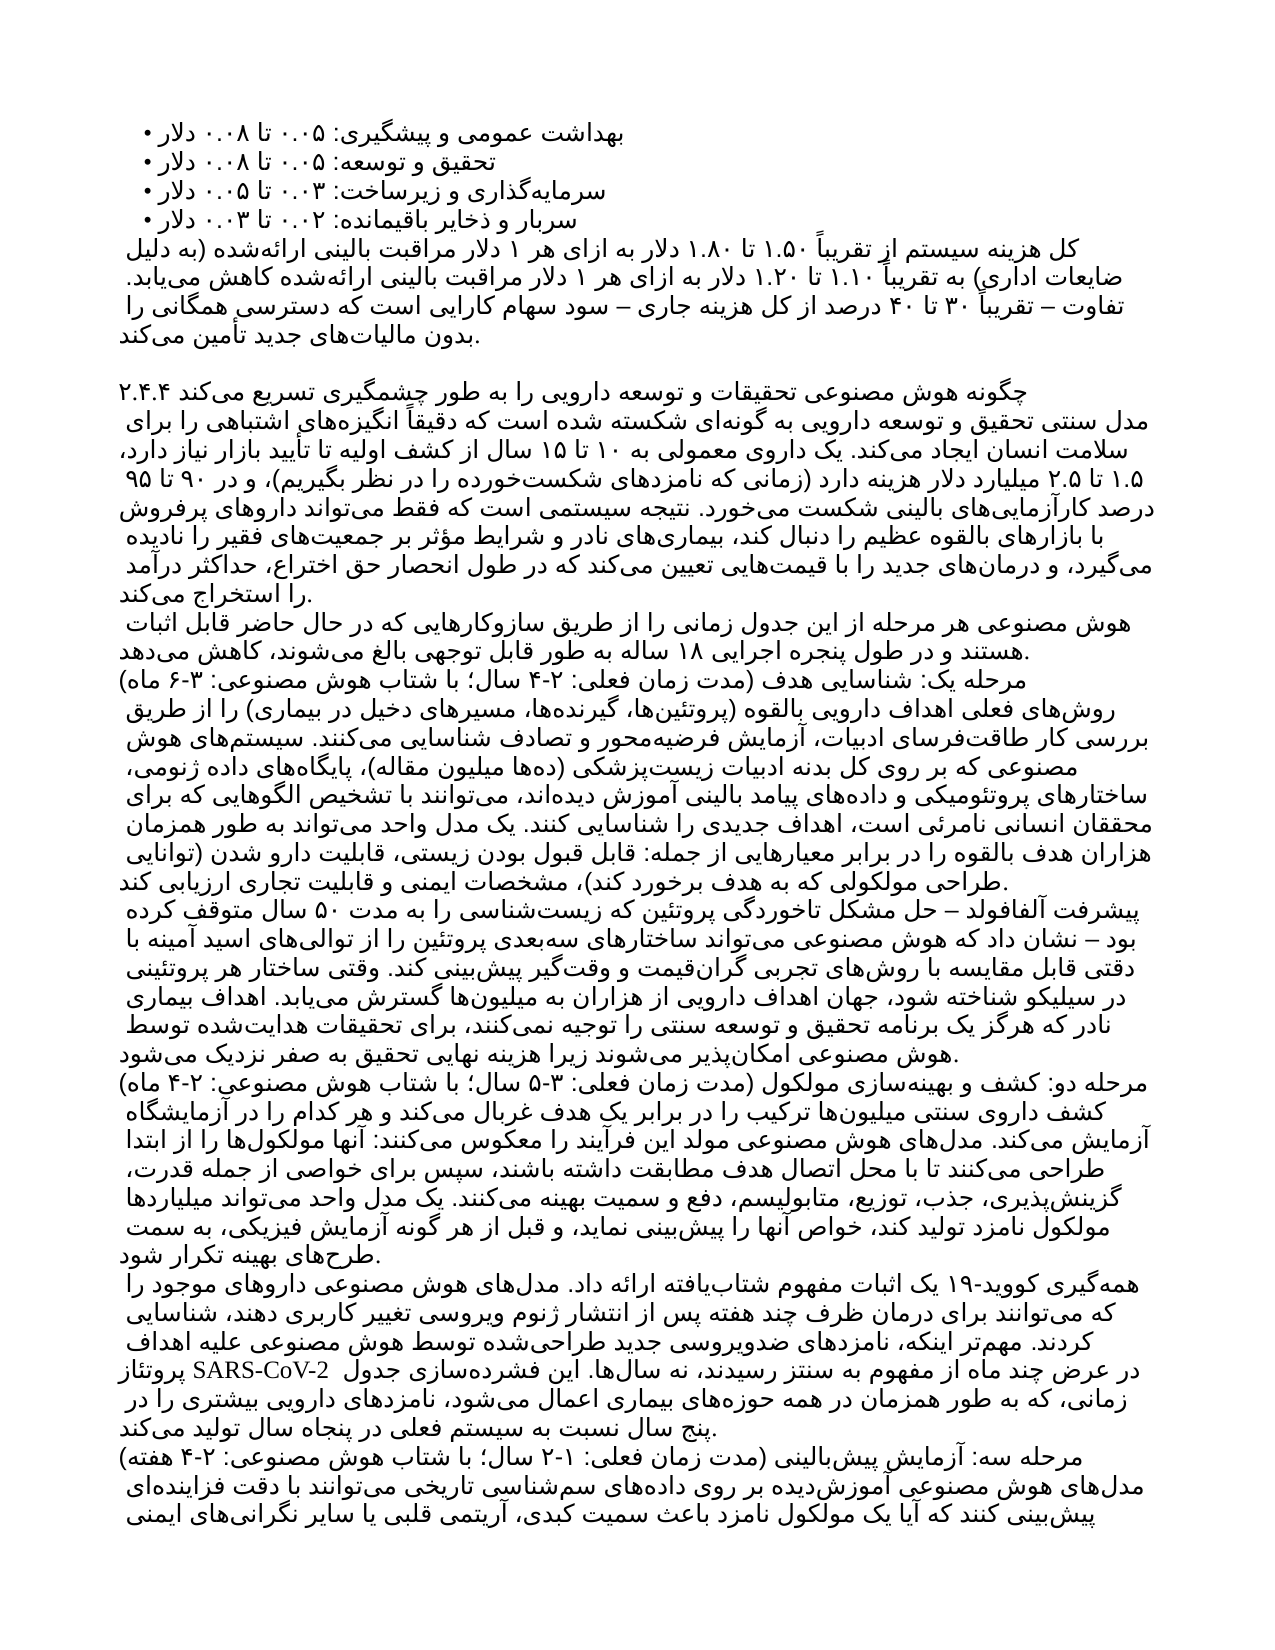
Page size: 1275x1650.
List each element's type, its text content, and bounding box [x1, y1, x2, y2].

text مدل سنتی تحقیق و توسعه دارویی به گونه‌ای شکسته شده است که دقیقاً انگیزه‌های اشتباهی را برای سلامت انسان ایجاد می‌کند. یک داروی معمولی به ۱۰ تا ۱۵ سال از کشف اولیه تا تأیید بازار نیاز دارد، ۱.۵ تا ۲.۵ میلیارد دلار هزینه دارد (زمانی که نامزدهای شکست‌خورده را در نظر بگیریم)، و در ۹۰ تا ۹۵ درصد کارآزمایی‌های بالینی شکست می‌خورد. نتیجه سیستمی است که فقط می‌تواند داروهای پرفروش با بازارهای بالقوه عظیم را دنبال کند، بیماری‌های نادر و شرایط مؤثر بر جمعیت‌های فقیر را نادیده می‌گیرد، و درمان‌های جدید را با قیمت‌هایی تعیین می‌کند که در طول انحصار حق اختراع، حداکثر درآمد را استخراج می‌کند. [118, 406, 1157, 608]
text کشف داروی سنتی میلیون‌ها ترکیب را در برابر یک هدف غربال می‌کند و هر کدام را در آزمایشگاه آزمایش می‌کند. مدل‌های هوش مصنوعی مولد این فرآیند را معکوس می‌کنند: آنها مولکول‌ها را از ابتدا طراحی می‌کنند تا با محل اتصال هدف مطابقت داشته باشند، سپس برای خواصی از جمله قدرت، گزینش‌پذیری، جذب، توزیع، متابولیسم، دفع و سمیت بهینه می‌کنند. یک مدل واحد می‌تواند میلیاردها مولکول نامزد تولید کند، خواص آنها را پیش‌بینی نماید، و قبل از هر گونه آزمایش فیزیکی، به سمت طرح‌های بهینه تکرار شود. [118, 1097, 1157, 1269]
text • بهداشت عمومی و پیشگیری: ۰.۰۵ تا ۰.۰۸ دلار [118, 118, 1157, 147]
text همه‌گیری کووید-۱۹ یک اثبات مفهوم شتاب‌یافته ارائه داد. مدل‌های هوش مصنوعی داروهای موجود را که می‌توانند برای درمان ظرف چند هفته پس از انتشار ژنوم ویروسی تغییر کاربری دهند، شناسایی کردند. مهم‌تر اینکه، نامزدهای ضدویروسی جدید طراحی‌شده توسط هوش مصنوعی علیه اهداف پروتئاز SARS-CoV-2 در عرض چند ماه از مفهوم به سنتز رسیدند، نه سال‌ها. این فشرده‌سازی جدول زمانی، که به طور همزمان در همه حوزه‌های بیماری اعمال می‌شود، نامزدهای دارویی بیشتری را در پنج سال نسبت به سیستم فعلی در پنجاه سال تولید می‌کند. [118, 1269, 1157, 1442]
text هوش مصنوعی هر مرحله از این جدول زمانی را از طریق سازوکارهایی که در حال حاضر قابل اثبات هستند و در طول پنجره اجرایی ۱۸ ساله به طور قابل توجهی بالغ می‌شوند، کاهش می‌دهد. [118, 608, 1157, 665]
text مرحله سه: آزمایش پیش‌بالینی (مدت زمان فعلی: ۱-۲ سال؛ با شتاب هوش مصنوعی: ۲-۴ هفته) [118, 1442, 1157, 1471]
text روش‌های فعلی اهداف دارویی بالقوه (پروتئین‌ها، گیرنده‌ها، مسیرهای دخیل در بیماری) را از طریق بررسی کار طاقت‌فرسای ادبیات، آزمایش فرضیه‌محور و تصادف شناسایی می‌کنند. سیستم‌های هوش مصنوعی که بر روی کل بدنه ادبیات زیست‌پزشکی (ده‌ها میلیون مقاله)، پایگاه‌های داده ژنومی، ساختارهای پروتئومیکی و داده‌های پیامد بالینی آموزش دیده‌اند، می‌توانند با تشخیص الگوهایی که برای محققان انسانی نامرئی است، اهداف جدیدی را شناسایی کنند. یک مدل واحد می‌تواند به طور همزمان هزاران هدف بالقوه را در برابر معیارهایی از جمله: قابل قبول بودن زیستی، قابلیت دارو شدن (توانایی طراحی مولکولی که به هدف برخورد کند)، مشخصات ایمنی و قابلیت تجاری ارزیابی کند. [118, 694, 1157, 895]
text مدل‌های هوش مصنوعی آموزش‌دیده بر روی داده‌های سم‌شناسی تاریخی می‌توانند با دقت فزاینده‌ای پیش‌بینی کنند که آیا یک مولکول نامزد باعث سمیت کبدی، آریتمی قلبی یا سایر نگرانی‌های ایمنی می‌شود یا خیر. سیستم‌های ارگان روی تراشه ترکیب‌شده با تحلیل هوش مصنوعی، الزامات آزمایش حیوانی را کاهش می‌دهند و در عین حال ارتباط انسانی را بهبود می‌بخشند. ترکیب پیش‌بینی در سیلیکو و غربالگری آزمایشگاهی با محتوای بالا، جدول زمانی پیش‌بالینی را یک مرتبه بزرگی کاهش می‌دهد. [118, 1471, 1157, 1528]
text مرحله دو: کشف و بهینه‌سازی مولکول (مدت زمان فعلی: ۳-۵ سال؛ با شتاب هوش مصنوعی: ۲-۴ ماه) [118, 1068, 1157, 1097]
text • سربار و ذخایر باقیمانده: ۰.۰۲ تا ۰.۰۳ دلار [118, 205, 1157, 233]
text • سرمایه‌گذاری و زیرساخت: ۰.۰۳ تا ۰.۰۵ دلار [118, 176, 1157, 205]
text پیشرفت آلفافولد – حل مشکل تاخوردگی پروتئین که زیست‌شناسی را به مدت ۵۰ سال متوقف کرده بود – نشان داد که هوش مصنوعی می‌تواند ساختارهای سه‌بعدی پروتئین را از توالی‌های اسید آمینه با دقتی قابل مقایسه با روش‌های تجربی گران‌قیمت و وقت‌گیر پیش‌بینی کند. وقتی ساختار هر پروتئینی در سیلیکو شناخته شود، جهان اهداف دارویی از هزاران به میلیون‌ها گسترش می‌یابد. اهداف بیماری نادر که هرگز یک برنامه تحقیق و توسعه سنتی را توجیه نمی‌کنند، برای تحقیقات هدایت‌شده توسط هوش مصنوعی امکان‌پذیر می‌شوند زیرا هزینه نهایی تحقیق به صفر نزدیک می‌شود. [118, 895, 1157, 1068]
text مرحله یک: شناسایی هدف (مدت زمان فعلی: ۲-۴ سال؛ با شتاب هوش مصنوعی: ۳-۶ ماه) [118, 665, 1157, 694]
text ۲.۴.۴ چگونه هوش مصنوعی تحقیقات و توسعه دارویی را به طور چشمگیری تسریع می‌کند [118, 377, 1157, 406]
text کل هزینه سیستم از تقریباً ۱.۵۰ تا ۱.۸۰ دلار به ازای هر ۱ دلار مراقبت بالینی ارائه‌شده (به دلیل ضایعات اداری) به تقریباً ۱.۱۰ تا ۱.۲۰ دلار به ازای هر ۱ دلار مراقبت بالینی ارائه‌شده کاهش می‌یابد. تفاوت – تقریباً ۳۰ تا ۴۰ درصد از کل هزینه جاری – سود سهام کارایی است که دسترسی همگانی را بدون مالیات‌های جدید تأمین می‌کند. [118, 233, 1157, 349]
text • تحقیق و توسعه: ۰.۰۵ تا ۰.۰۸ دلار [118, 147, 1157, 176]
